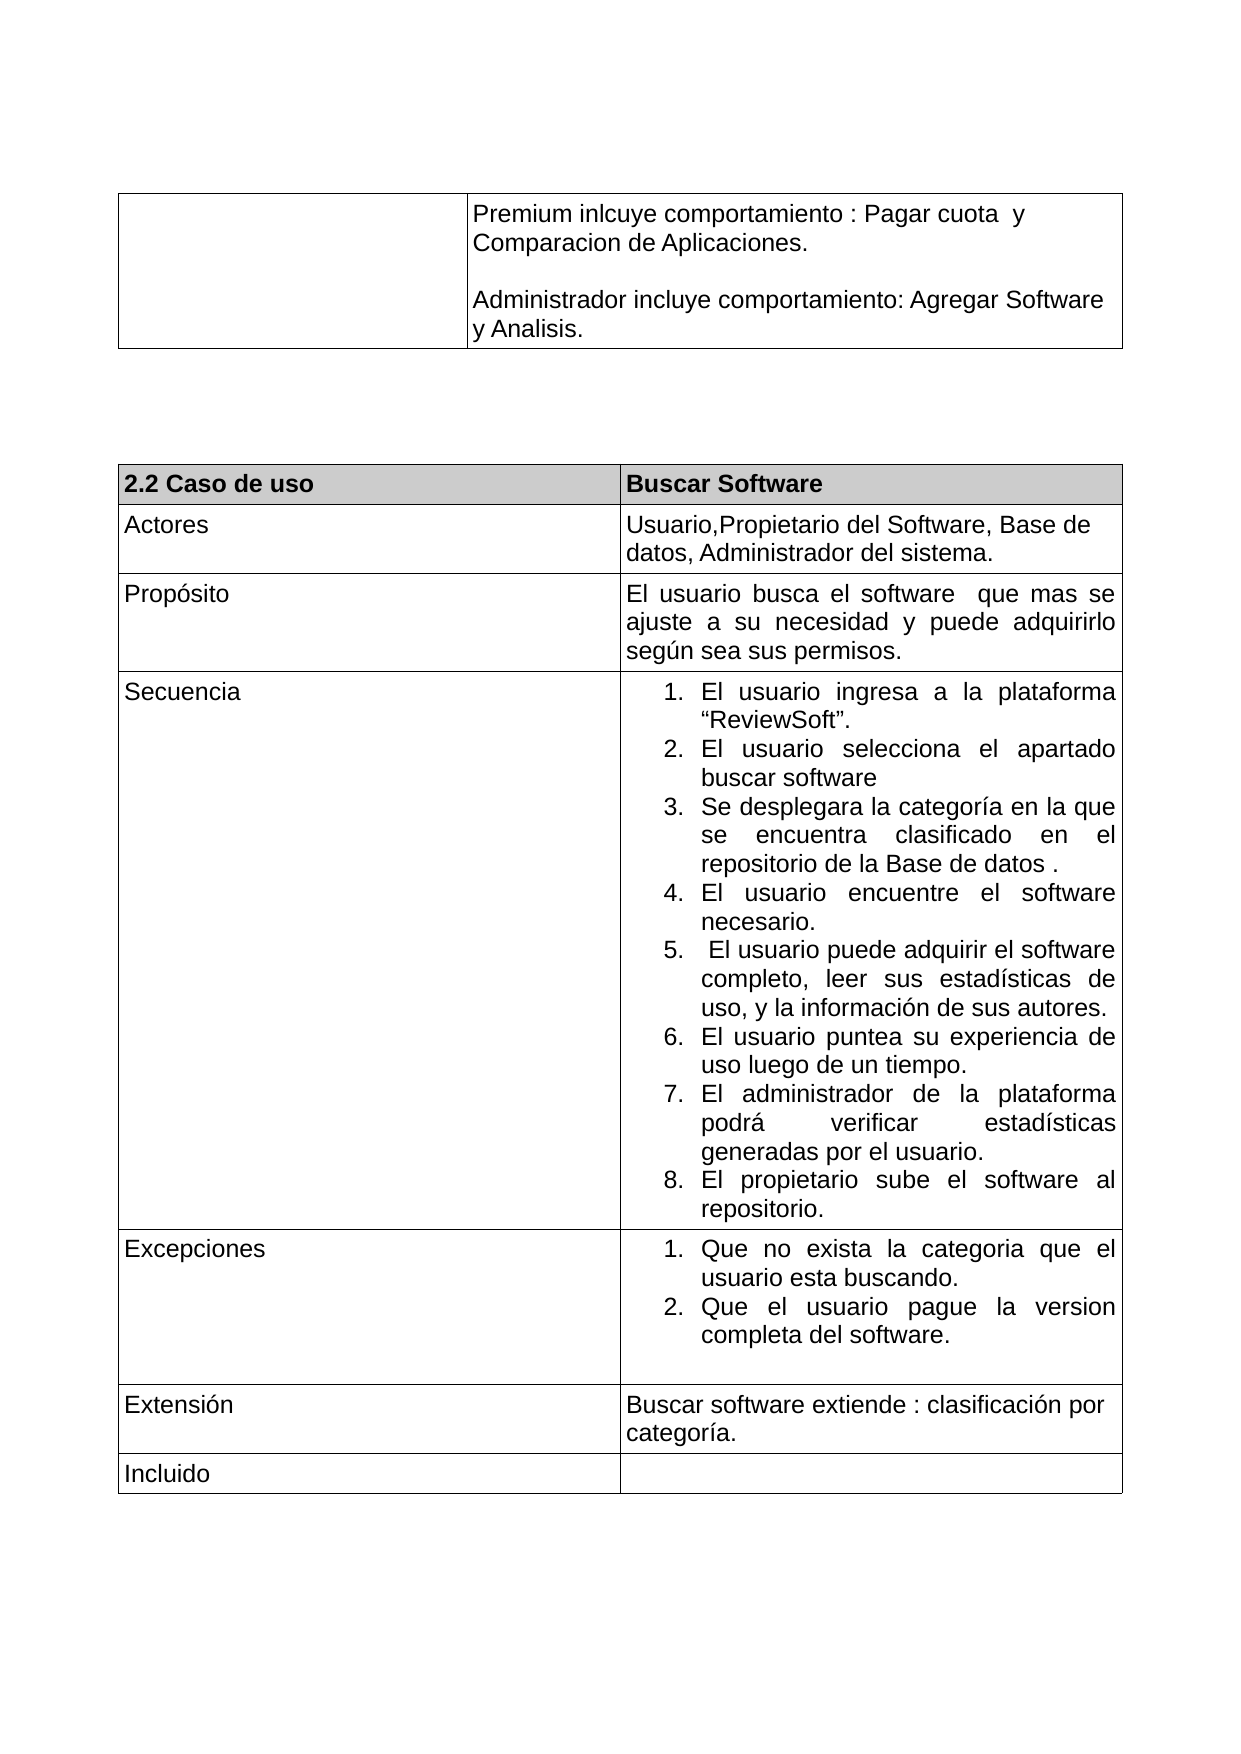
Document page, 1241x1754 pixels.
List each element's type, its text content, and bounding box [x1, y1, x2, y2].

table_cell Premium inlcuye comportamiento : Pagar cuota y Comparacion de Aplicaciones. Administrador incluye comportamiento: Agregar Software y Analisis. [468, 194, 1122, 348]
table_header 2.2 Caso de uso [119, 465, 620, 504]
table_cell Buscar software extiende : clasificación por categoría. [621, 1385, 1122, 1453]
table_cell Excepciones [119, 1230, 620, 1384]
table_cell [119, 194, 467, 348]
table_cell Actores [119, 505, 620, 573]
table_cell Propósito [119, 574, 620, 671]
table_cell El usuario busca el software que mas se ajuste a su necesidad y puede adquirirlo según sea sus permisos. [621, 574, 1122, 671]
table_header Buscar Software [621, 465, 1122, 504]
table_cell Usuario,Propietario del Software, Base de datos, Administrador del sistema. [621, 505, 1122, 573]
table_cell Incluido [119, 1454, 620, 1493]
table_cell Extensión [119, 1385, 620, 1453]
table_cell El usuario ingresa a la plataforma “ReviewSoft”. El usuario selecciona el apartado buscar software Se desplegara la categoría en la que se encuentra clasificado en el repositorio de la Base de datos . El usuario encuentre el software necesario. El usuario puede adquirir el software completo, leer sus estadísticas de uso, y la información de sus autores. El usuario puntea su experiencia de uso luego de un tiempo. El administrador de la plataforma podrá verificar estadísticas generadas por el usuario. El propietario sube el software al repositorio. [621, 672, 1122, 1228]
table_cell [621, 1454, 1122, 1493]
table_cell Que no exista la categoria que el usuario esta buscando. Que el usuario pague la version completa del software. [621, 1230, 1122, 1384]
table_cell Secuencia [119, 672, 620, 1228]
